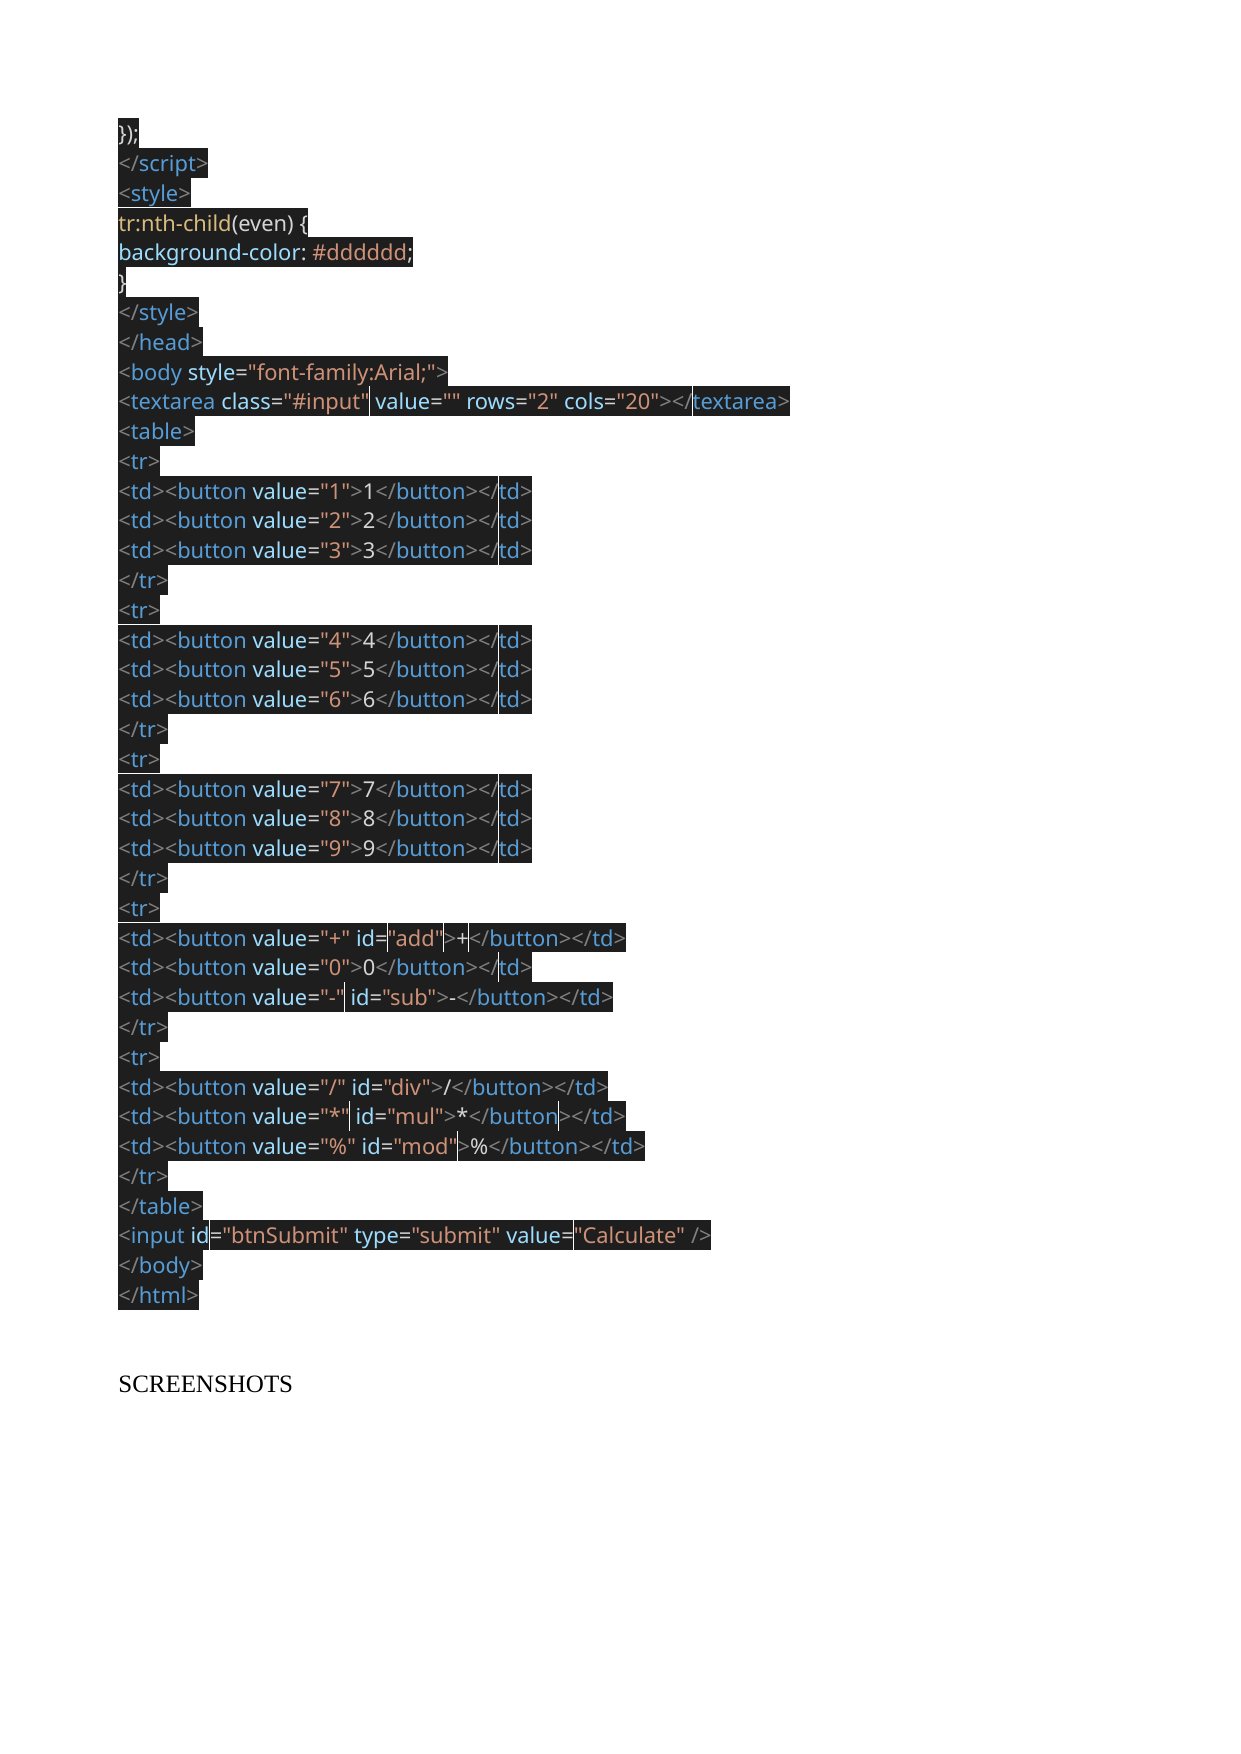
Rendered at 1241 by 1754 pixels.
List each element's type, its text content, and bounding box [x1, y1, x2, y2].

text <body style="font-family:Arial;"> [118, 356, 1122, 386]
text <td><button value="2">2</button></td> [118, 505, 1122, 535]
text <td><button value="7">7</button></td> [118, 773, 1122, 803]
text <td><button value="8">8</button></td> [118, 803, 1122, 833]
text <tr> [118, 595, 1122, 624]
text </table> [118, 1191, 1122, 1220]
text <td><button value="6">6</button></td> [118, 684, 1122, 714]
text SCREENSHOTS [118, 1369, 1122, 1398]
text <input id="btnSubmit" type="submit" value="Calculate" /> [118, 1220, 1122, 1250]
text tr:nth-child(even) { [118, 207, 1122, 237]
text </tr> [118, 1012, 1122, 1042]
text <td><button value="4">4</button></td> [118, 624, 1122, 654]
text <style> [118, 178, 1122, 207]
text </script> [118, 148, 1122, 178]
text <td><button value="/" id="div">/</button></td> [118, 1071, 1122, 1101]
text </html> [118, 1280, 1122, 1310]
text }); [118, 118, 1122, 148]
text <td><button value="3">3</button></td> [118, 535, 1122, 565]
text <td><button value="0">0</button></td> [118, 952, 1122, 982]
text <td><button value="-" id="sub">-</button></td> [118, 982, 1122, 1012]
text </tr> [118, 565, 1122, 595]
text <td><button value="%" id="mod">%</button></td> [118, 1131, 1122, 1161]
text </body> [118, 1250, 1122, 1280]
text <td><button value="5">5</button></td> [118, 654, 1122, 684]
text <tr> [118, 744, 1122, 773]
text <tr> [118, 446, 1122, 476]
text </tr> [118, 714, 1122, 744]
text </style> [118, 297, 1122, 327]
text <table> [118, 416, 1122, 446]
text </tr> [118, 863, 1122, 893]
text <tr> [118, 893, 1122, 922]
text <td><button value="1">1</button></td> [118, 476, 1122, 505]
text </tr> [118, 1161, 1122, 1191]
text <textarea class="#input" value="" rows="2" cols="20"></textarea> [118, 386, 1122, 416]
text } [118, 267, 1122, 297]
text <tr> [118, 1042, 1122, 1071]
text <td><button value="+" id="add">+</button></td> [118, 922, 1122, 952]
text </head> [118, 327, 1122, 356]
text background-color: #dddddd; [118, 237, 1122, 267]
text <td><button value="9">9</button></td> [118, 833, 1122, 863]
text <td><button value="*" id="mul">*</button></td> [118, 1101, 1122, 1131]
